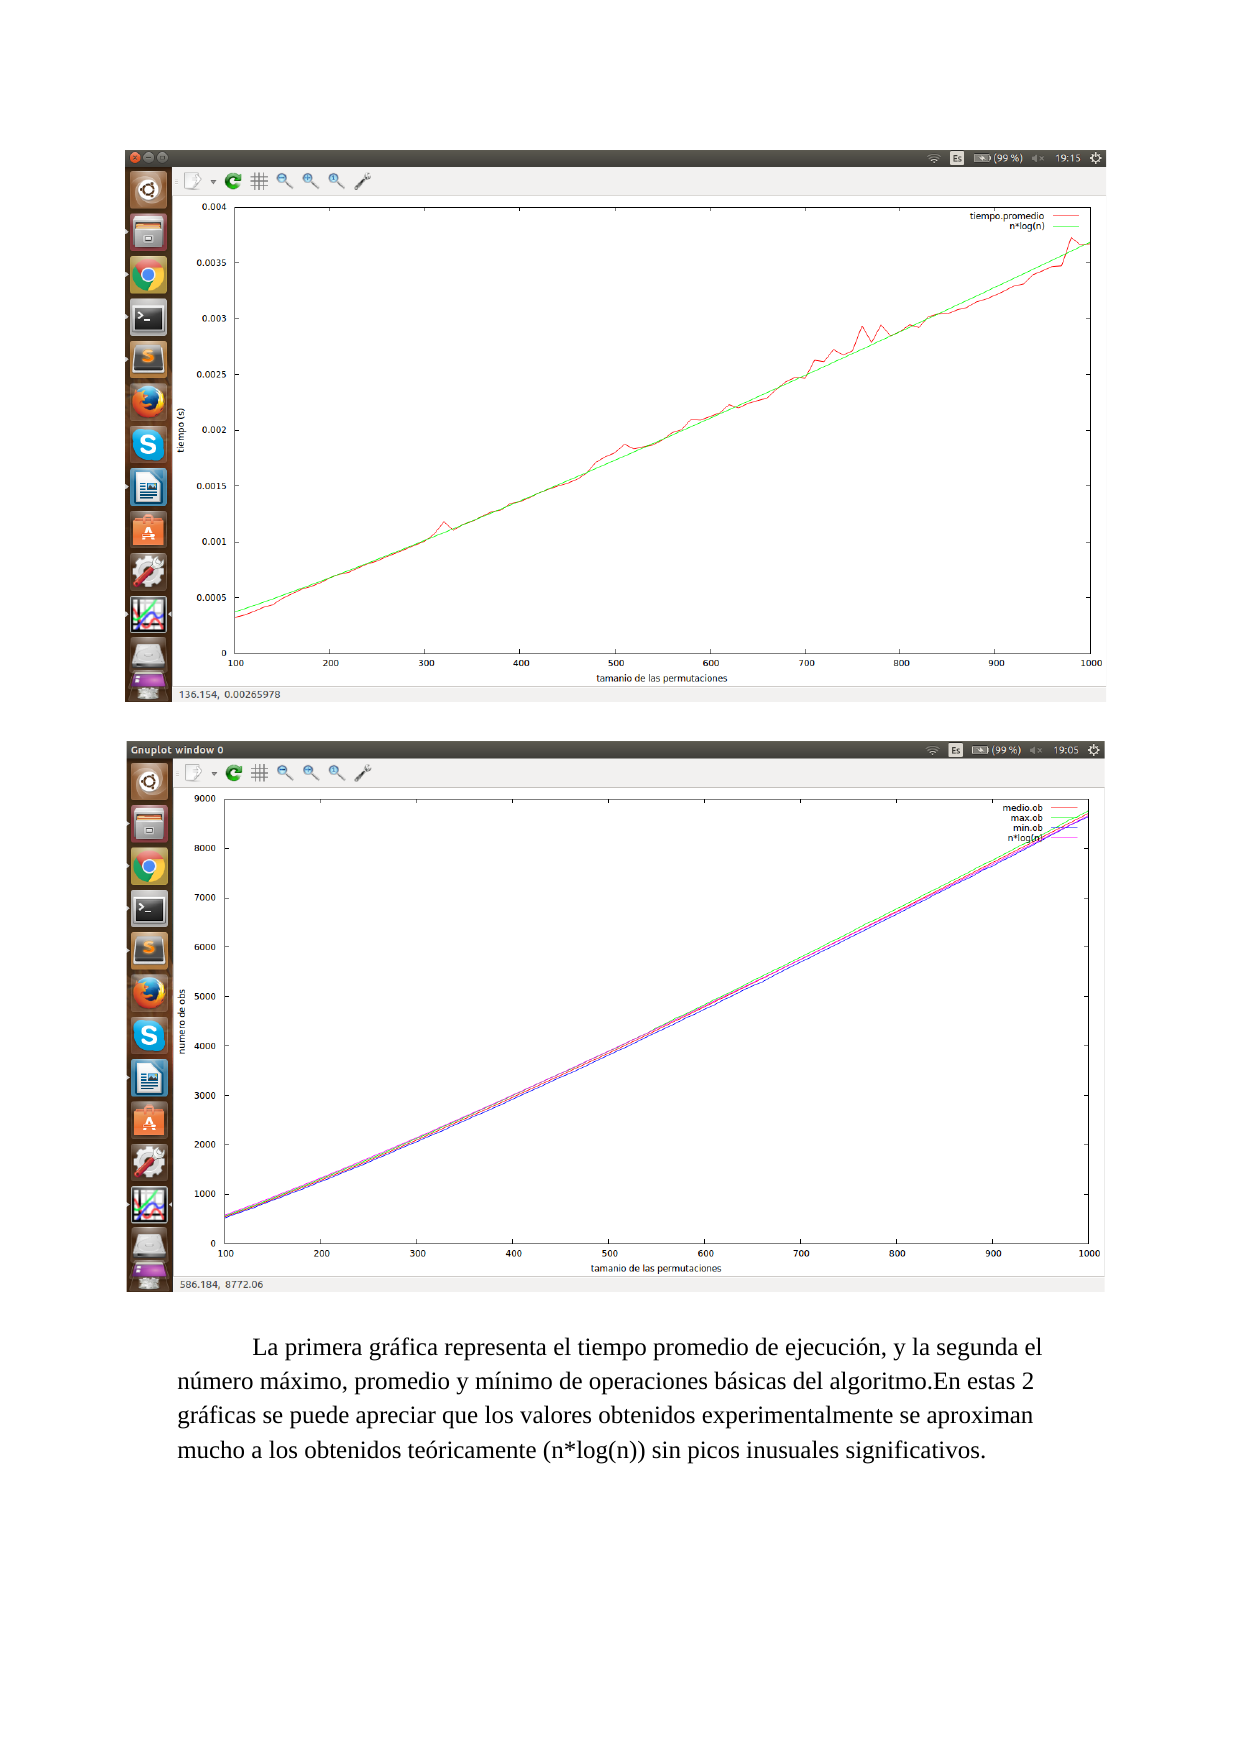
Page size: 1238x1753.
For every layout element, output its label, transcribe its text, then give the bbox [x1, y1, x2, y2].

picture [126, 741, 1105, 1292]
text La primera gráfica representa el tiempo promedio de ejecución, y la segunda el número máximo, promedio y mínimo de operaciones básicas del algoritmo.En estas 2 gráficas se puede apreciar que los valores obtenidos experimentalmente se aproximan mucho a los obtenidos teóricamente (n*log(n)) sin picos inusuales significativos. [177, 1332, 1054, 1464]
picture [125, 150, 1107, 702]
